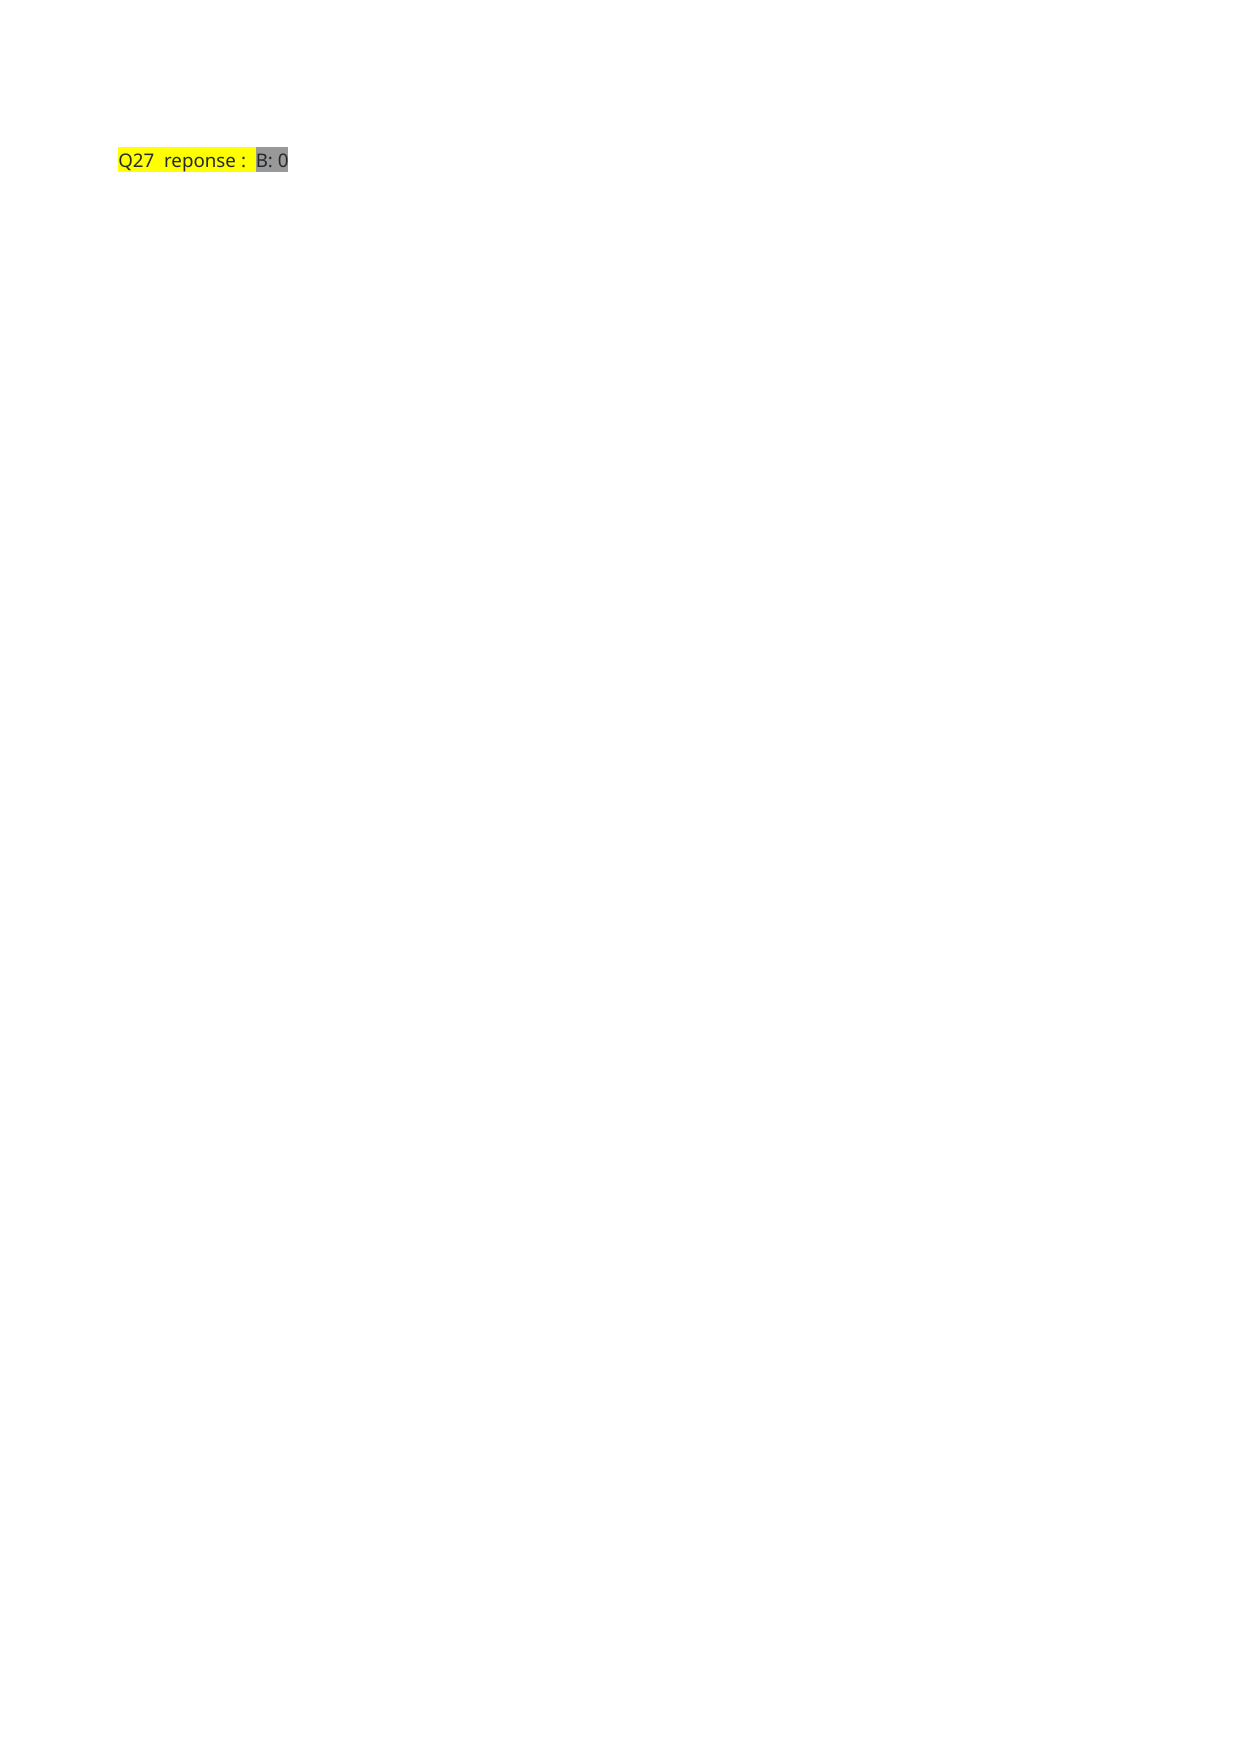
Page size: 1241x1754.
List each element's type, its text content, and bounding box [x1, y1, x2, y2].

text Q27 reponse : B: 0 [118, 147, 1122, 172]
